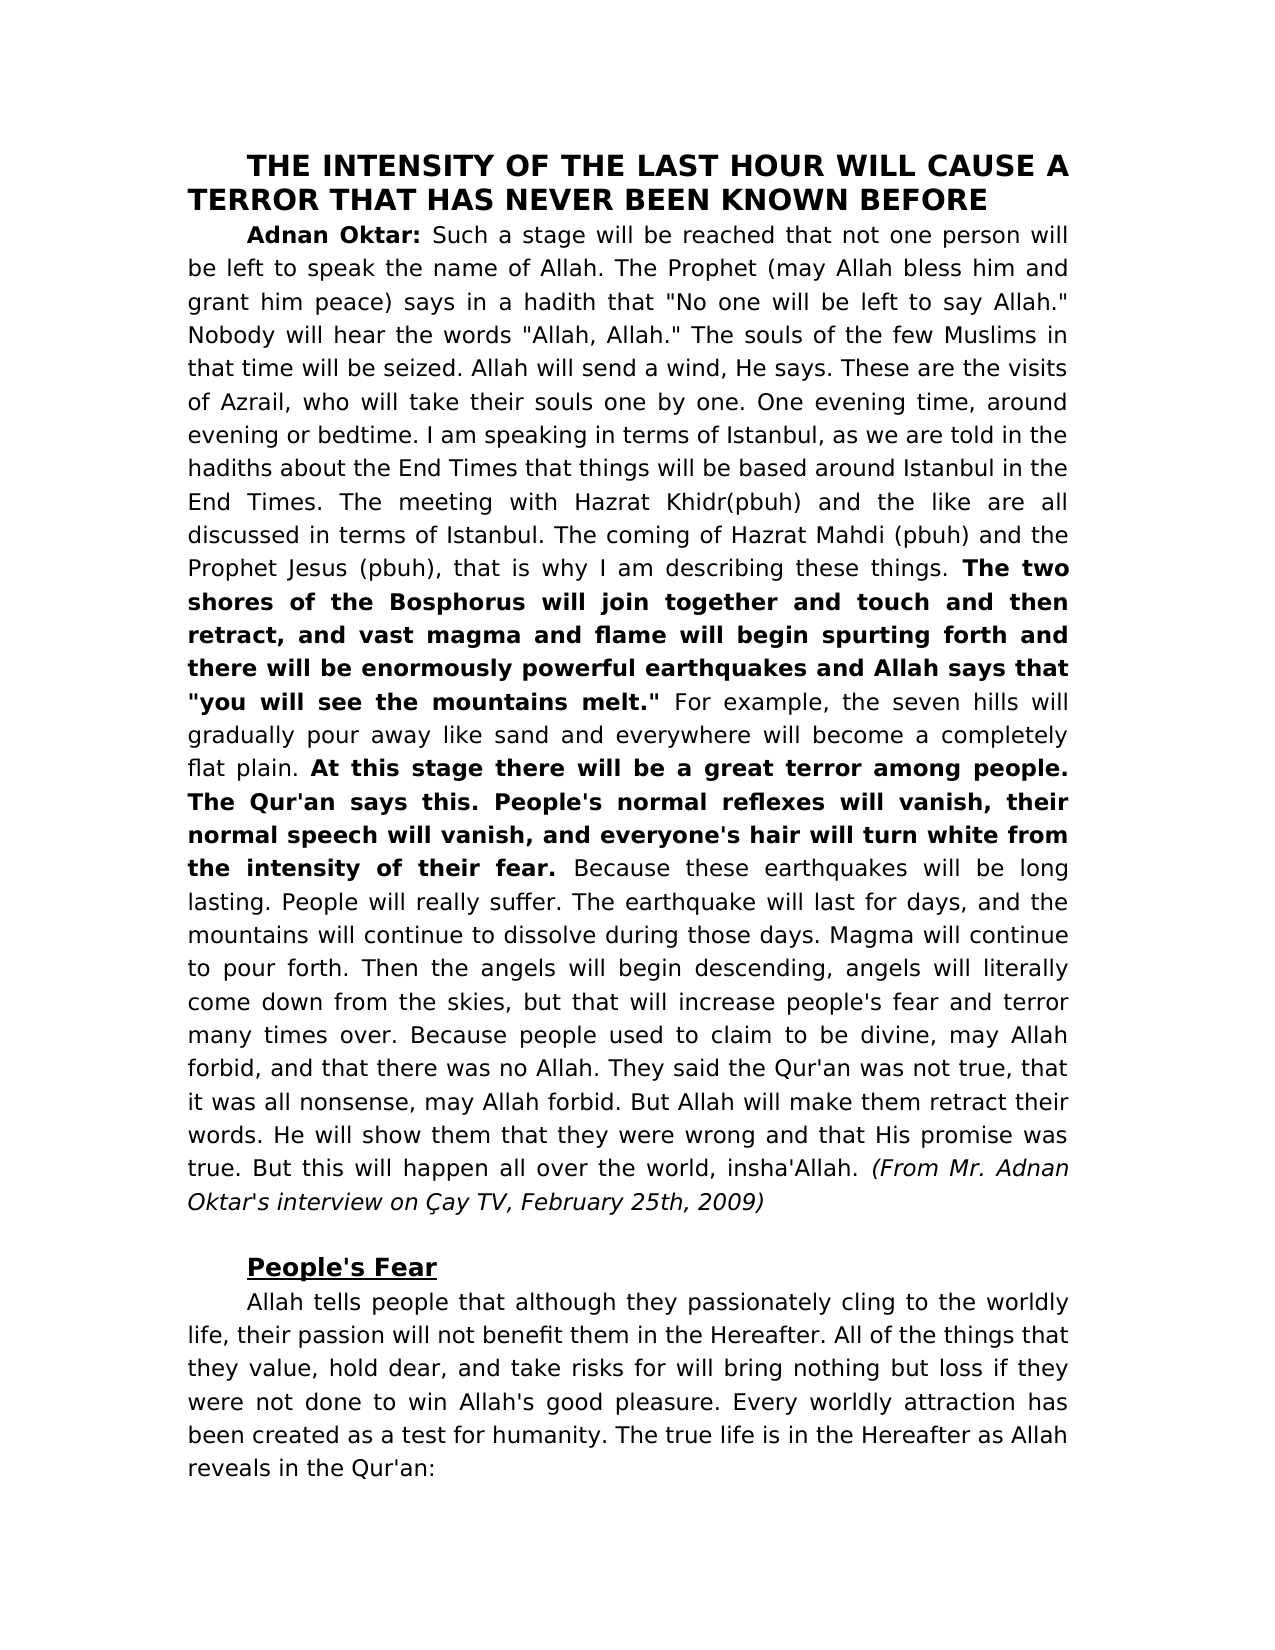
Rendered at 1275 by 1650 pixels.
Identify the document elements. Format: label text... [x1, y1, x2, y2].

text THE INTENSITY OF THE LAST HOUR WILL CAUSE A TERROR THAT HAS NEVER BEEN KNOWN BEFORE [187, 150, 1070, 217]
text People's Fear [187, 1250, 1070, 1283]
text Allah tells people that although they passionately cling to the worldly life, their passion will not benefit them in the Hereafter. All of the things that they value, hold dear, and take risks for will bring nothing but loss if they were not done to win Allah's good pleasure. Every worldly attraction has been created as a test for humanity. The true life is in the Hereafter as Allah reveals in the Qur'an: [187, 1283, 1070, 1483]
text Adnan Oktar: Such a stage will be reached that not one person will be left to speak the name of Allah. The Prophet (may Allah bless him and grant him peace) says in a hadith that "No one will be left to say Allah." Nobody will hear the words "Allah, Allah." The souls of the few Muslims in that time will be seized. Allah will send a wind, He says. These are the visits of Azrail, who will take their souls one by one. One evening time, around evening or bedtime. I am speaking in terms of Istanbul, as we are told in the hadiths about the End Times that things will be based around Istanbul in the End Times. The meeting with Hazrat Khidr(pbuh) and the like are all discussed in terms of Istanbul. The coming of Hazrat Mahdi (pbuh) and the Prophet Jesus (pbuh), that is why I am describing these things. The two shores of the Bosphorus will join together and touch and then retract, and vast magma and flame will begin spurting forth and there will be enormously powerful earthquakes and Allah says that "you will see the mountains melt." For example, the seven hills will gradually pour away like sand and everywhere will become a completely flat plain. At this stage there will be a great terror among people. The Qur'an says this. People's normal reflexes will vanish, their normal speech will vanish, and everyone's hair will turn white from the intensity of their fear. Because these earthquakes will be long lasting. People will really suffer. The earthquake will last for days, and the mountains will continue to dissolve during those days. Magma will continue to pour forth. Then the angels will begin descending, angels will literally come down from the skies, but that will increase people's fear and terror many times over. Because people used to claim to be divine, may Allah forbid, and that there was no Allah. They said the Qur'an was not true, that it was all nonsense, may Allah forbid. But Allah will make them retract their words. He will show them that they were wrong and that His promise was true. But this will happen all over the world, insha'Allah. (From Mr. Adnan Oktar's interview on Çay TV, February 25th, 2009) [187, 217, 1070, 1217]
